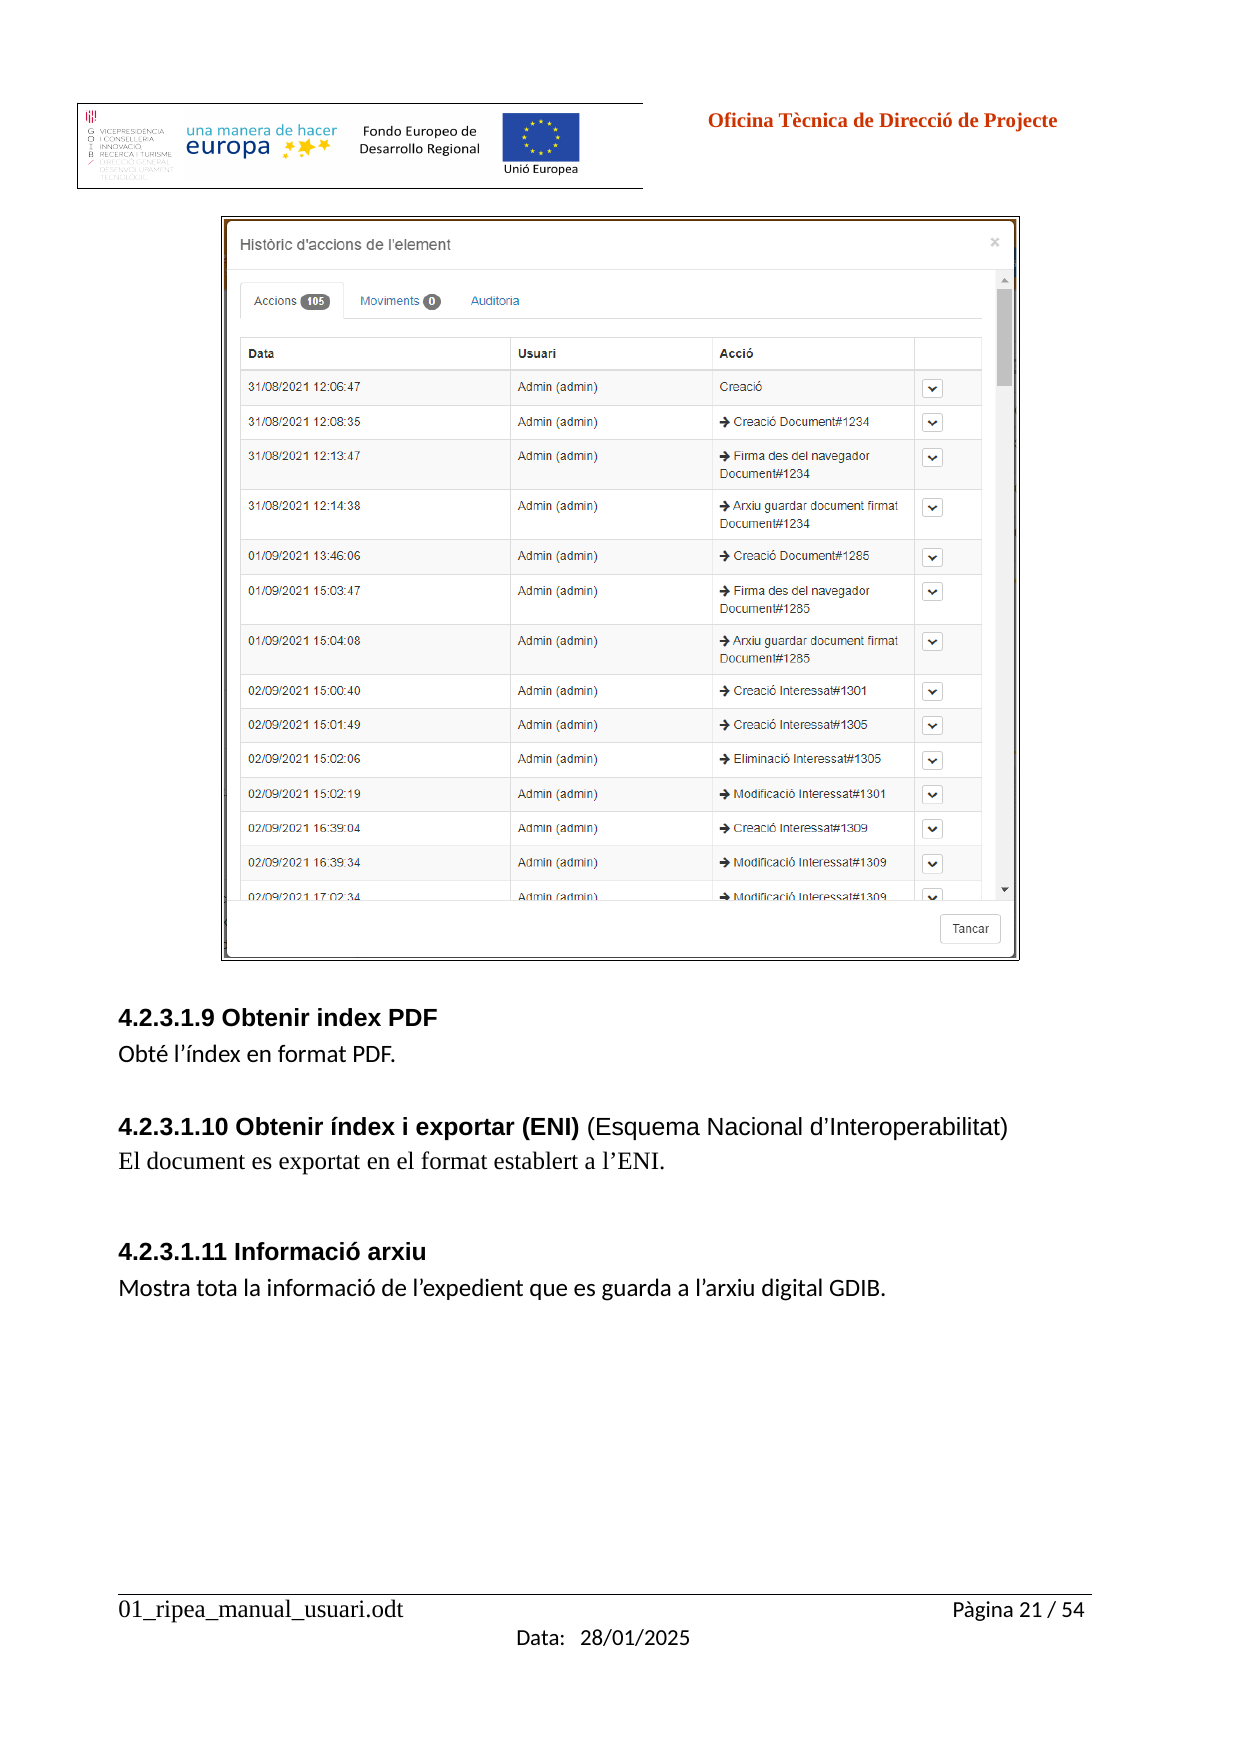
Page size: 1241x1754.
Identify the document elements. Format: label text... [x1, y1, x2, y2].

picture [223, 219, 1017, 958]
text El document es exportat en el format establert a l’ENI. [118, 1146, 1122, 1175]
subtitle 4.2.3.1.10 Obtenir índex i exportar (ENI) (Esquema Nacional d’Interoperabilitat) [118, 1112, 1122, 1140]
subtitle 4.2.3.1.9 Obtenir index PDF [118, 1003, 1122, 1032]
text Mostra tota la informació de l’expedient que es guarda a l’arxiu digital GDIB. [118, 1272, 1122, 1302]
subtitle 4.2.3.1.11 Informació arxiu [118, 1237, 1122, 1266]
picture [82, 108, 178, 182]
picture [184, 108, 585, 182]
text Obté l’índex en format PDF. [118, 1038, 1122, 1068]
